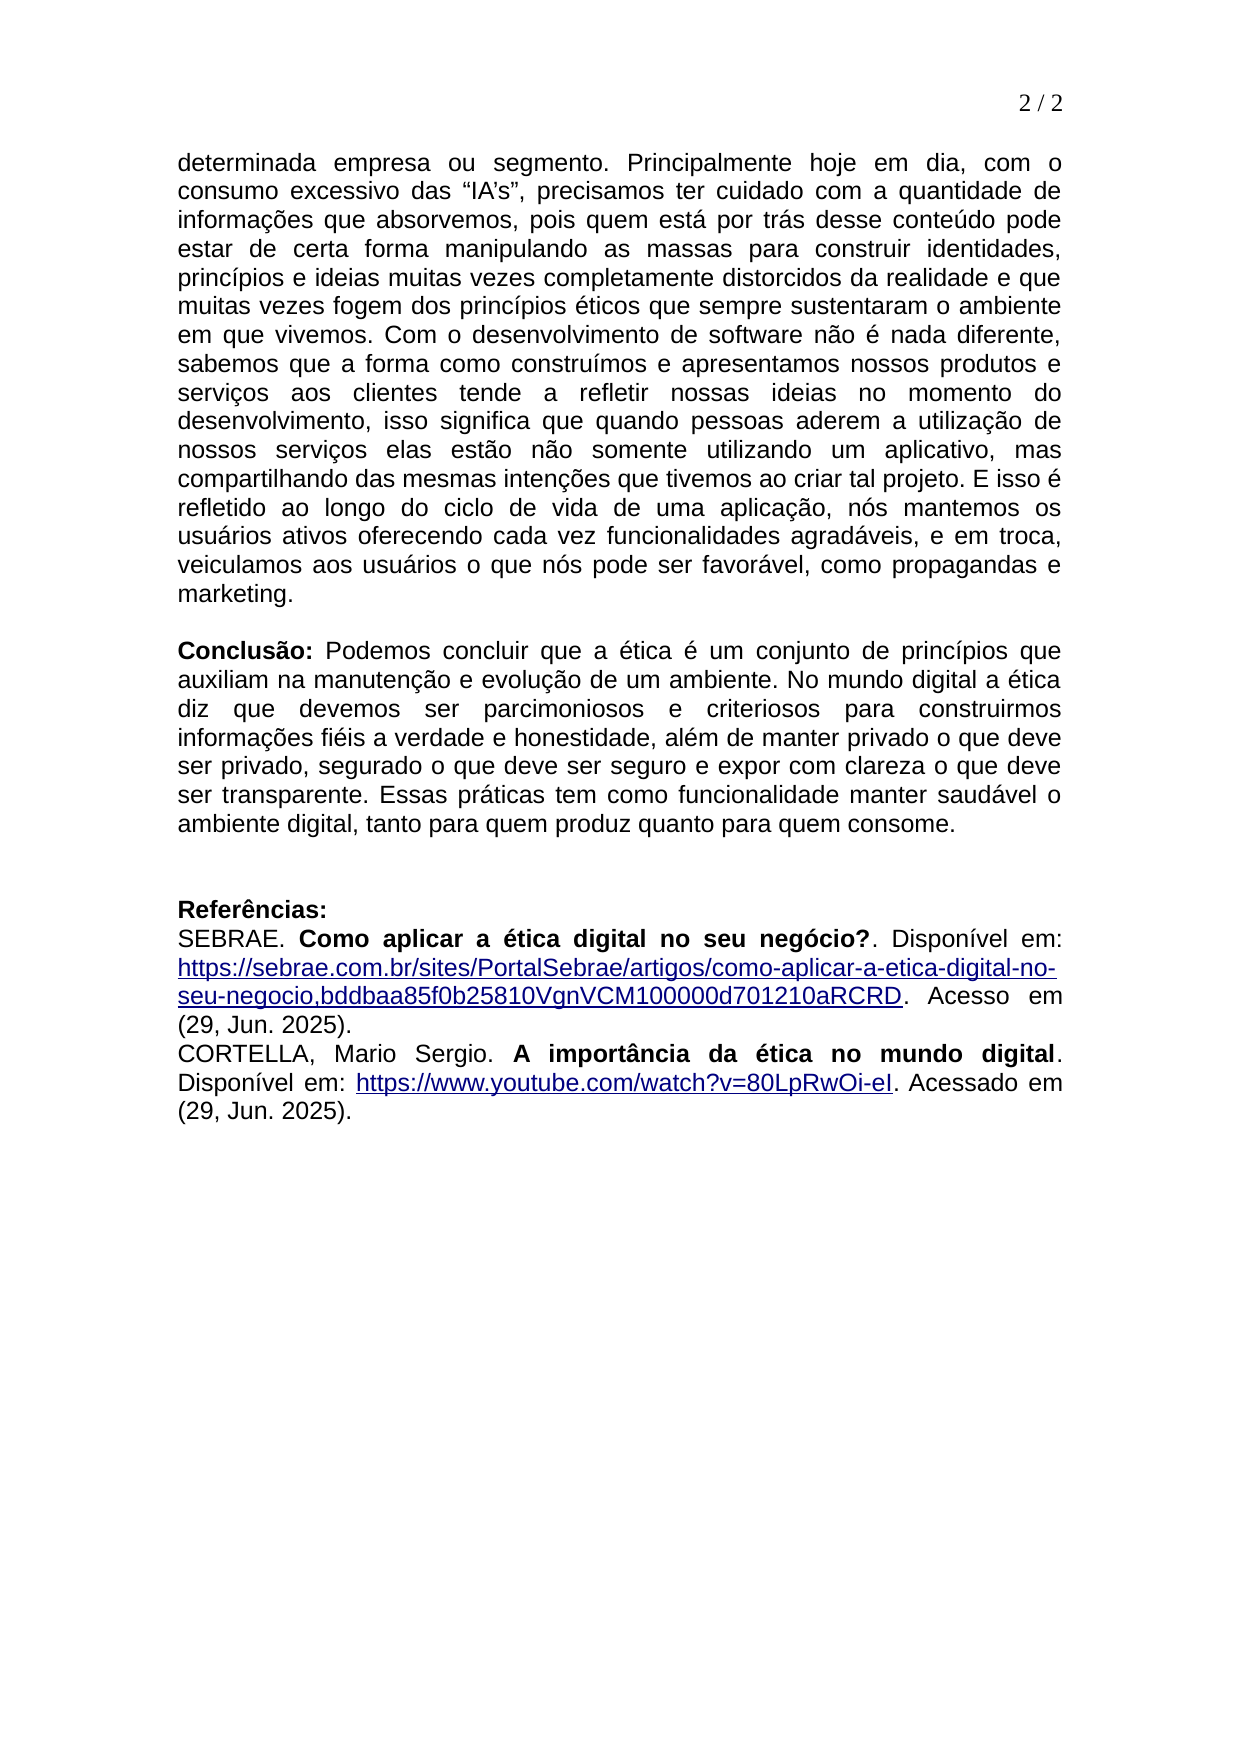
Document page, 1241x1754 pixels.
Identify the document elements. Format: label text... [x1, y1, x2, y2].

text SEBRAE. Como aplicar a ética digital no seu negócio?. Disponível em: https://sebrae.com.br/sites/PortalSebrae/artigos/como-aplicar-a-etica-digital-no-seu-negocio,bddbaa85f0b25810VgnVCM100000d701210aRCRD. Acesso em (29, Jun. 2025). [177, 924, 1063, 1039]
text Conclusão: Podemos concluir que a ética é um conjunto de princípios que auxiliam na manutenção e evolução de um ambiente. No mundo digital a ética diz que devemos ser parcimoniosos e criteriosos para construirmos informações fiéis a verdade e honestidade, além de manter privado o que deve ser privado, segurado o que deve ser seguro e expor com clareza o que deve ser transparente. Essas práticas tem como funcionalidade manter saudável o ambiente digital, tanto para quem produz quanto para quem consome. [177, 636, 1063, 837]
text CORTELLA, Mario Sergio. A importância da ética no mundo digital. Disponível em: https://www.youtube.com/watch?v=80LpRwOi-eI. Acessado em (29, Jun. 2025). [177, 1039, 1063, 1125]
text Referências: [177, 895, 1063, 924]
text determinada empresa ou segmento. Principalmente hoje em dia, com o consumo excessivo das “IA’s”, precisamos ter cuidado com a quantidade de informações que absorvemos, pois quem está por trás desse conteúdo pode estar de certa forma manipulando as massas para construir identidades, princípios e ideias muitas vezes completamente distorcidos da realidade e que muitas vezes fogem dos princípios éticos que sempre sustentaram o ambiente em que vivemos. Com o desenvolvimento de software não é nada diferente, sabemos que a forma como construímos e apresentamos nossos produtos e serviços aos clientes tende a refletir nossas ideias no momento do desenvolvimento, isso significa que quando pessoas aderem a utilização de nossos serviços elas estão não somente utilizando um aplicativo, mas compartilhando das mesmas intenções que tivemos ao criar tal projeto. E isso é refletido ao longo do ciclo de vida de uma aplicação, nós mantemos os usuários ativos oferecendo cada vez funcionalidades agradáveis, e em troca, veiculamos aos usuários o que nós pode ser favorável, como propagandas e marketing. [177, 147, 1063, 607]
